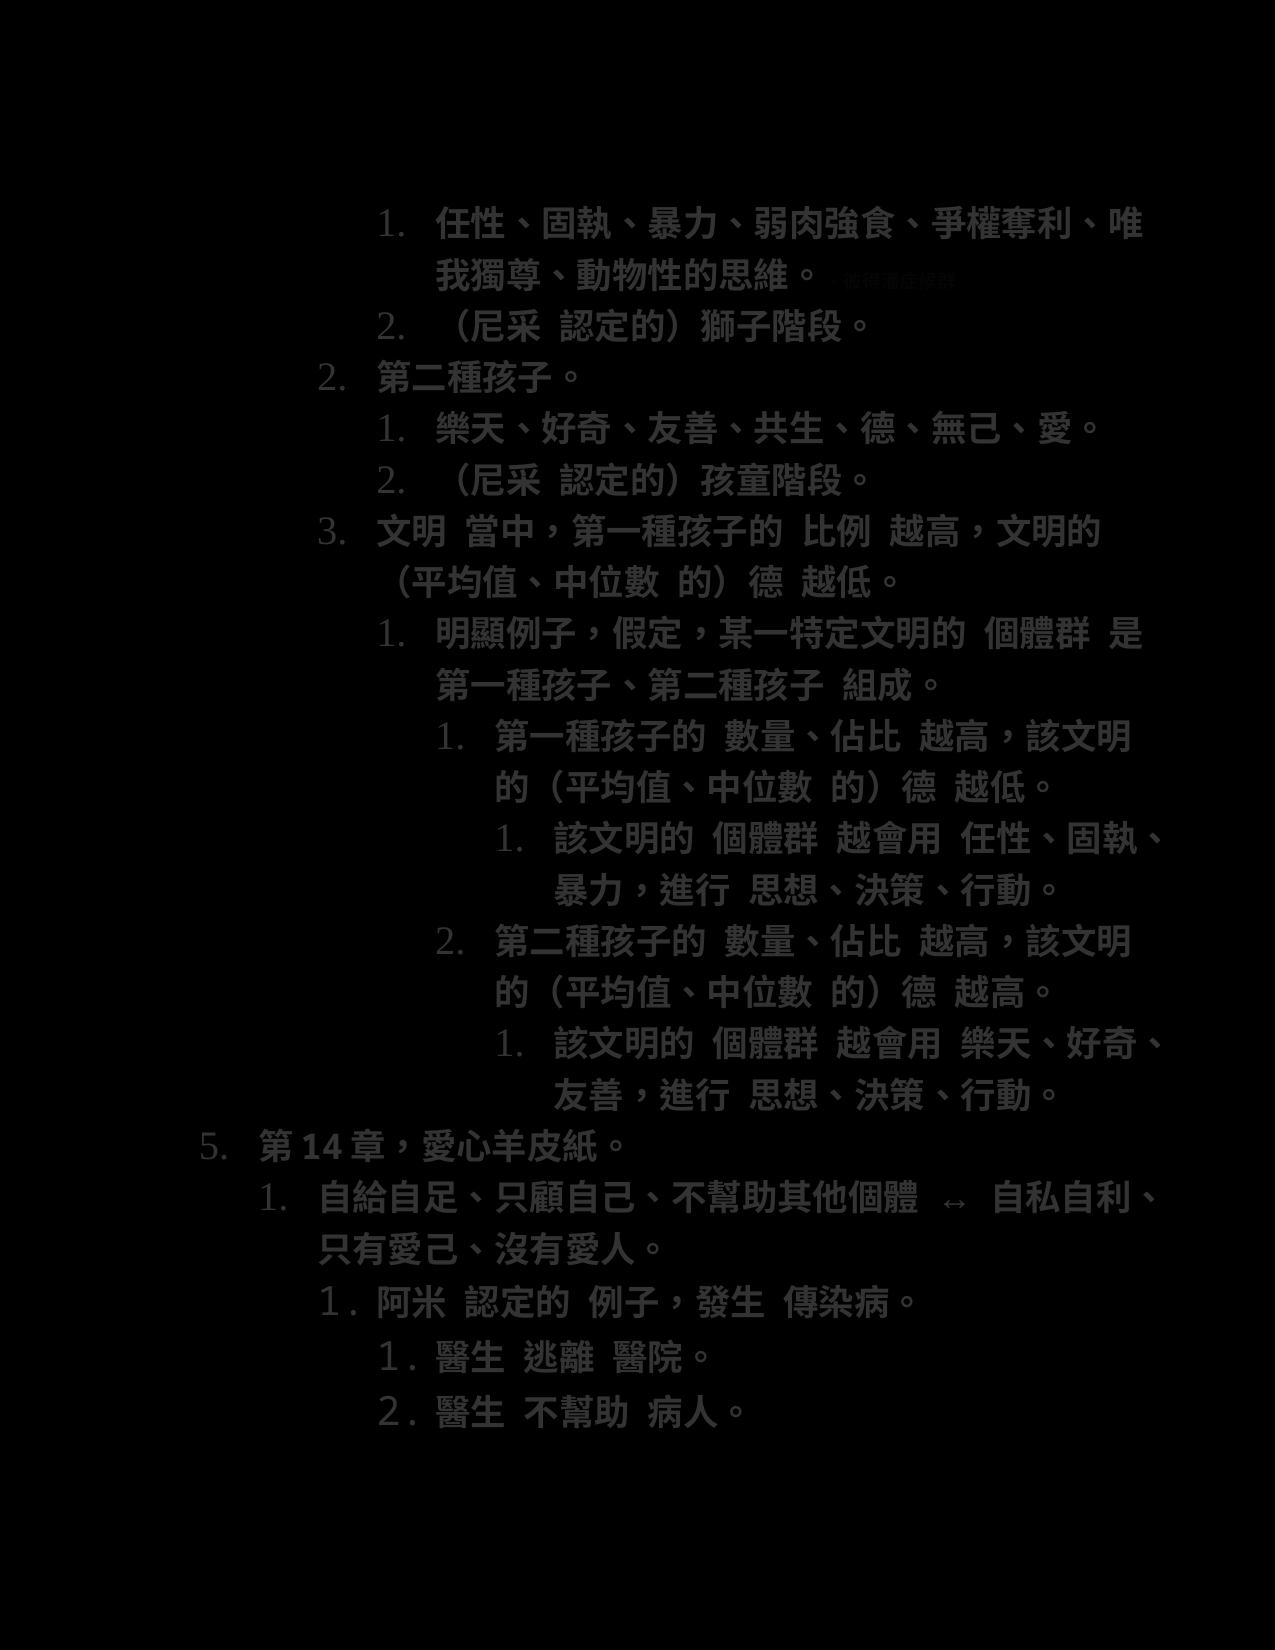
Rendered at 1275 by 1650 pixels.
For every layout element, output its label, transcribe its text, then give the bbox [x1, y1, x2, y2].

list 任性、固執、暴力、弱肉強食、爭權奪利、唯我獨尊、動物性的思維。、彼得潘症候群 [376, 196, 1157, 298]
list 第14章，愛心羊皮紙。 [199, 1118, 1157, 1170]
list 醫生 不幫助 病人。 [376, 1382, 1157, 1437]
list 第二種孩子。 [317, 349, 1157, 401]
list 自給自足、只顧自己、不幫助其他個體 ↔ 自私自利、只有愛己、沒有愛人。 [258, 1170, 1157, 1272]
list 該文明的 個體群 越會用 樂天、好奇、友善，進行 思想、決策、行動。 [494, 1016, 1157, 1118]
list （尼采 認定的）孩童階段。 [376, 452, 1157, 503]
list 該文明的 個體群 越會用 任性、固執、暴力，進行 思想、決策、行動。 [494, 811, 1157, 913]
list 第一種孩子的 數量、佔比 越高，該文明的（平均值、中位數 的）德 越低。 [435, 708, 1157, 811]
list 第二種孩子的 數量、佔比 越高，該文明的（平均值、中位數 的）德 越高。 [435, 913, 1157, 1016]
list 阿米 認定的 例子，發生 傳染病。 [317, 1272, 1157, 1327]
list 文明 當中，第一種孩子的 比例 越高，文明的（平均值、中位數 的）德 越低。 [317, 503, 1157, 606]
list 醫生 逃離 醫院。 [376, 1327, 1157, 1382]
list （尼采 認定的）獅子階段。 [376, 298, 1157, 349]
list 明顯例子，假定，某一特定文明的 個體群 是 第一種孩子、第二種孩子 組成。 [376, 606, 1157, 708]
list 樂天、好奇、友善、共生、德、無己、愛。 [376, 401, 1157, 452]
